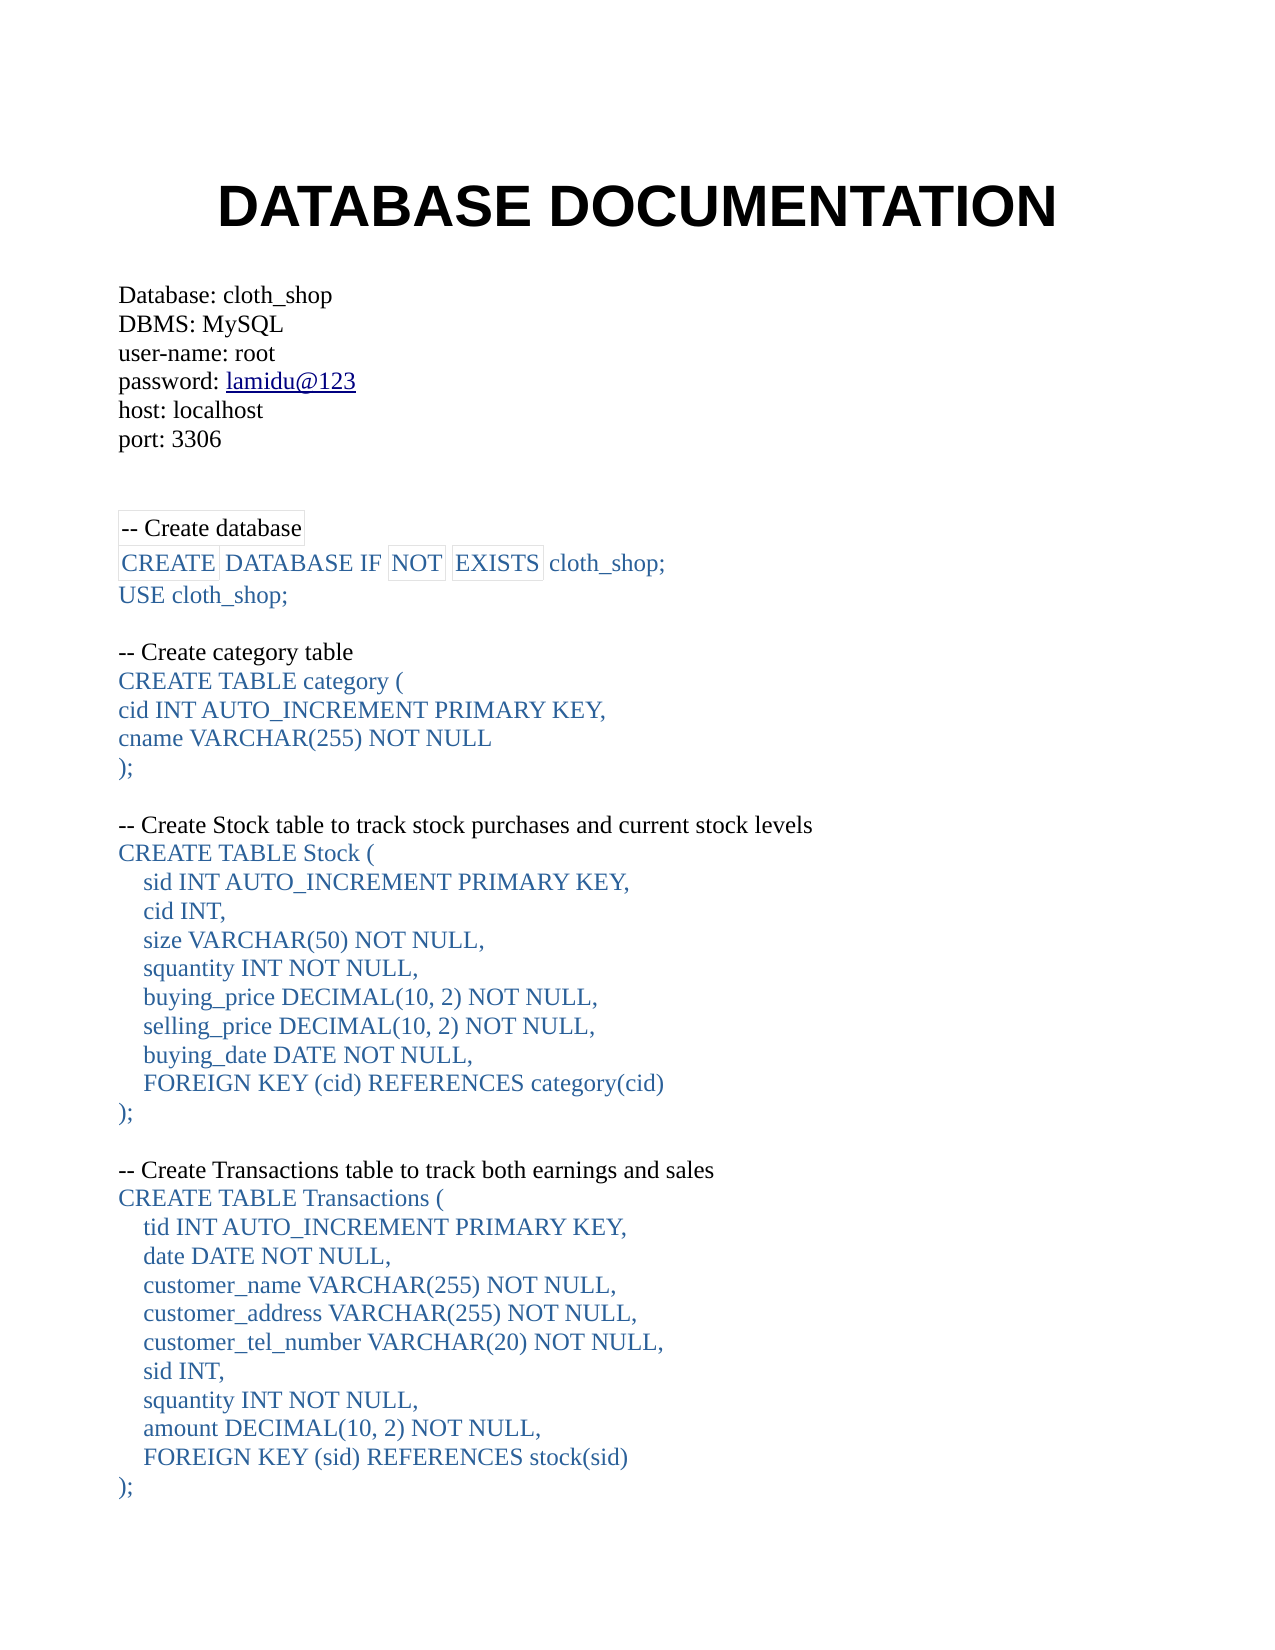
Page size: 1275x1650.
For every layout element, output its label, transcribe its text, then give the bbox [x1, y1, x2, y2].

text user-name: root [118, 338, 1157, 366]
text customer_tel_number VARCHAR(20) NOT NULL, [118, 1327, 1157, 1356]
text -- Create Transactions table to track both earnings and sales [118, 1155, 1157, 1183]
text buying_date DATE NOT NULL, [118, 1040, 1157, 1068]
text size VARCHAR(50) NOT NULL, [118, 925, 1157, 953]
text cname VARCHAR(255) NOT NULL [118, 723, 1157, 752]
text DBMS: MySQL [118, 309, 1157, 338]
text Database: cloth_shop [118, 280, 1157, 309]
text squantity INT NOT NULL, [118, 1385, 1157, 1413]
text sid INT AUTO_INCREMENT PRIMARY KEY, [118, 867, 1157, 896]
text squantity INT NOT NULL, [118, 953, 1157, 982]
text password: lamidu@123 [118, 366, 1157, 395]
text tid INT AUTO_INCREMENT PRIMARY KEY, [118, 1212, 1157, 1241]
text date DATE NOT NULL, [118, 1241, 1157, 1270]
text FOREIGN KEY (sid) REFERENCES stock(sid) [118, 1442, 1157, 1471]
text CREATE TABLE category ( [118, 666, 1157, 695]
text customer_address VARCHAR(255) NOT NULL, [118, 1298, 1157, 1327]
text [305, 510, 1157, 545]
text USE cloth_shop; [118, 580, 1157, 608]
text cid INT AUTO_INCREMENT PRIMARY KEY, [118, 695, 1157, 723]
text customer_name VARCHAR(255) NOT NULL, [118, 1270, 1157, 1298]
text ); [118, 1097, 1157, 1126]
text port: 3306 [118, 424, 1157, 453]
text NOT [389, 546, 445, 580]
text cloth_shop; [544, 545, 1157, 580]
text buying_price DECIMAL(10, 2) NOT NULL, [118, 982, 1157, 1011]
text ); [118, 752, 1157, 781]
text FOREIGN KEY (cid) REFERENCES category(cid) [118, 1068, 1157, 1097]
text DATABASE IF [220, 545, 388, 580]
text CREATE TABLE Transactions ( [118, 1183, 1157, 1212]
text selling_price DECIMAL(10, 2) NOT NULL, [118, 1011, 1157, 1040]
text CREATE [119, 546, 219, 580]
text -- Create Stock table to track stock purchases and current stock levels [118, 810, 1157, 838]
text host: localhost [118, 395, 1157, 424]
text amount DECIMAL(10, 2) NOT NULL, [118, 1413, 1157, 1442]
text ); [118, 1471, 1157, 1500]
text sid INT, [118, 1356, 1157, 1385]
text EXISTS [453, 546, 543, 580]
text -- Create category table [118, 637, 1157, 666]
text CREATE TABLE Stock ( [118, 838, 1157, 867]
title DATABASE DOCUMENTATION [118, 172, 1157, 239]
text -- Create database [119, 511, 304, 545]
text cid INT, [118, 896, 1157, 925]
